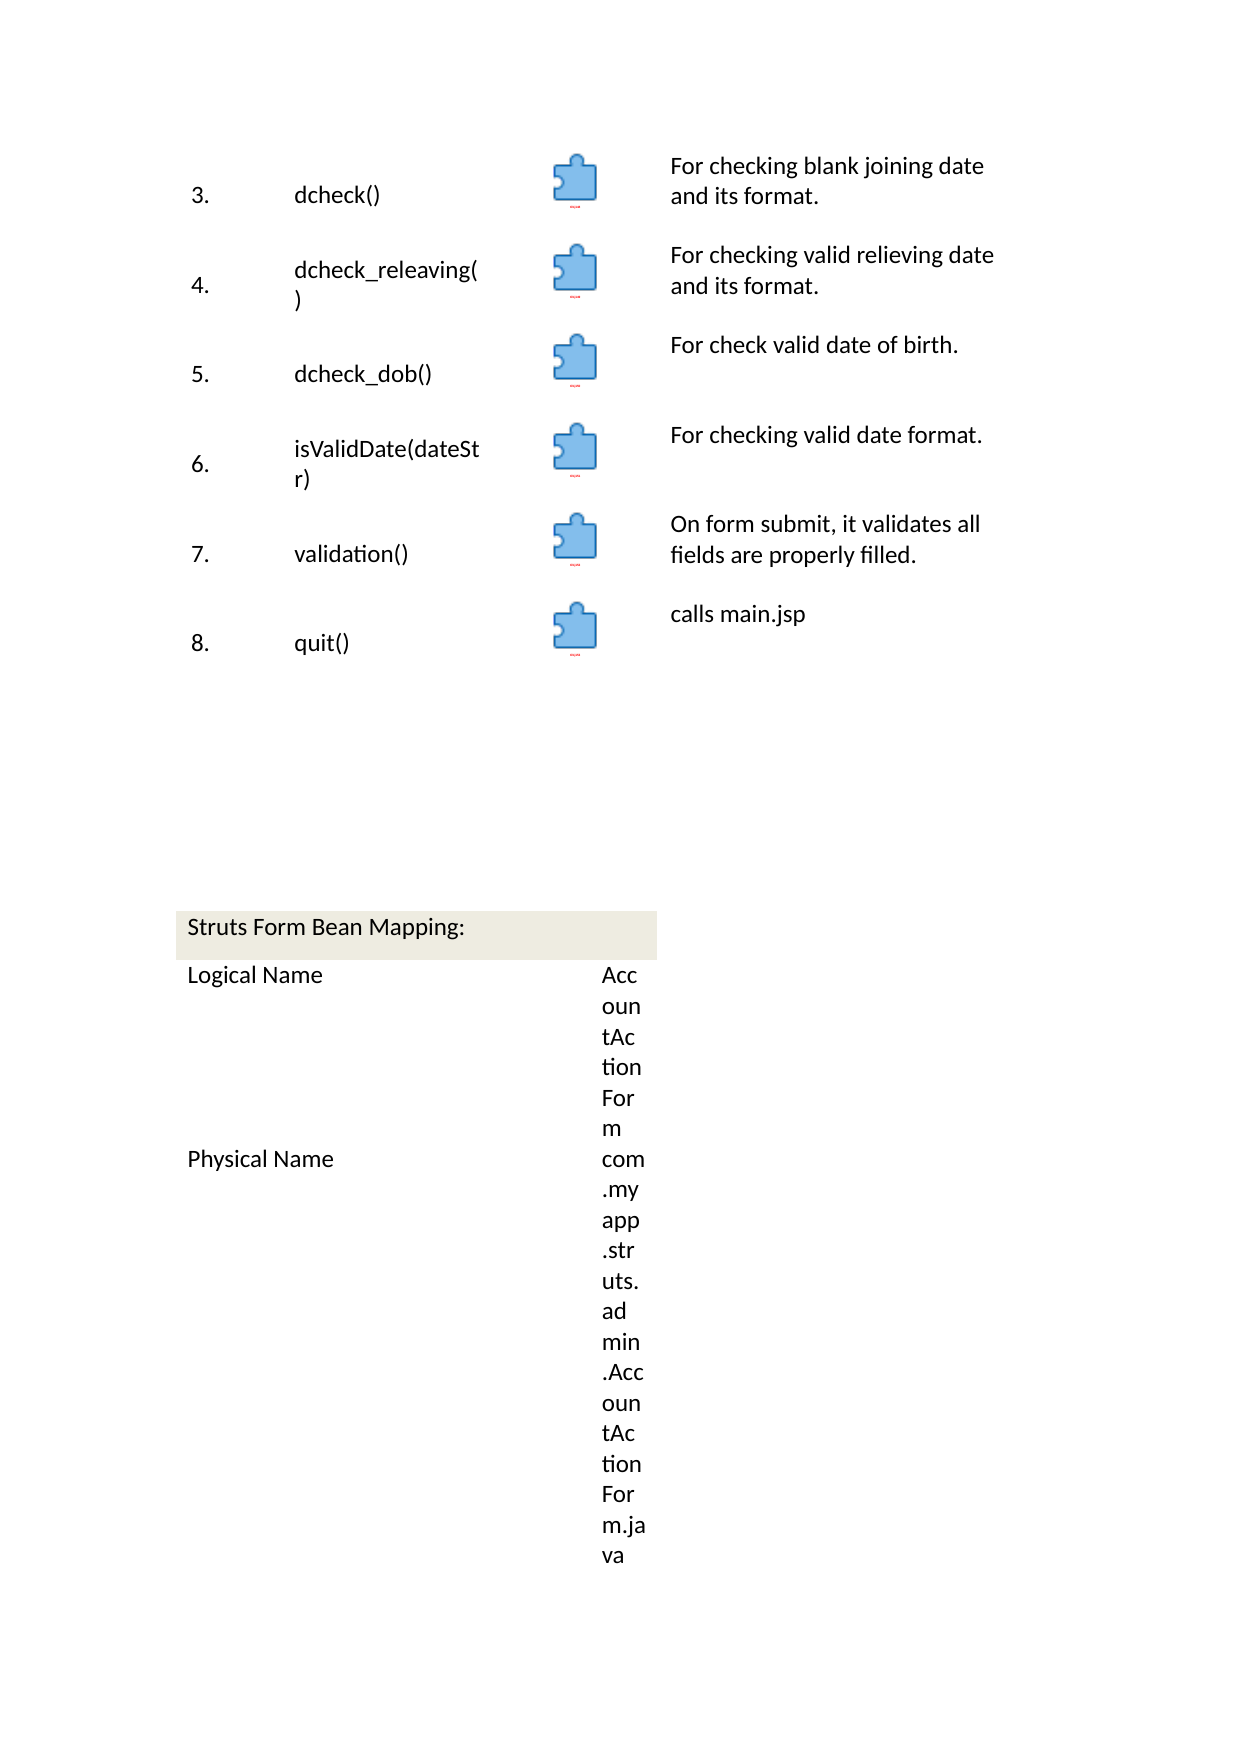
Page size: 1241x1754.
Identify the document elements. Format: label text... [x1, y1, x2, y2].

table_cell [491, 508, 659, 598]
table_cell For checking blank joining date and its format. [659, 150, 1007, 239]
table_cell [491, 598, 659, 687]
table_cell For checking valid relieving date and its format. [659, 240, 1007, 329]
table_cell quit() [283, 598, 491, 687]
table_cell dcheck() [283, 150, 491, 239]
table_cell Logical Name [176, 960, 590, 1143]
table_cell calls main.jsp [659, 598, 1007, 687]
table_cell [180, 329, 283, 419]
table_cell [491, 329, 659, 419]
table_cell On form submit, it validates all fields are properly filled. [659, 508, 1007, 598]
table_cell [180, 150, 283, 239]
table_cell [180, 598, 283, 687]
table_cell AccountActionForm [590, 960, 657, 1143]
table_cell For check valid date of birth. [659, 329, 1007, 419]
table_cell [180, 419, 283, 508]
table_cell [491, 240, 659, 329]
table_cell com.myapp.struts.admin.AccountActionForm.java [590, 1143, 657, 1570]
table_cell validation() [283, 508, 491, 598]
table_cell dcheck_releaving() [283, 240, 491, 329]
table_cell dcheck_dob() [283, 329, 491, 419]
table_cell [491, 150, 659, 239]
table_cell Physical Name [176, 1143, 590, 1570]
table_cell [180, 240, 283, 329]
table_cell [491, 419, 659, 508]
table_cell [180, 508, 283, 598]
table_header Struts Form Bean Mapping: [176, 911, 657, 960]
table_cell isValidDate(dateStr) [283, 419, 491, 508]
table_cell For checking valid date format. [659, 419, 1007, 508]
